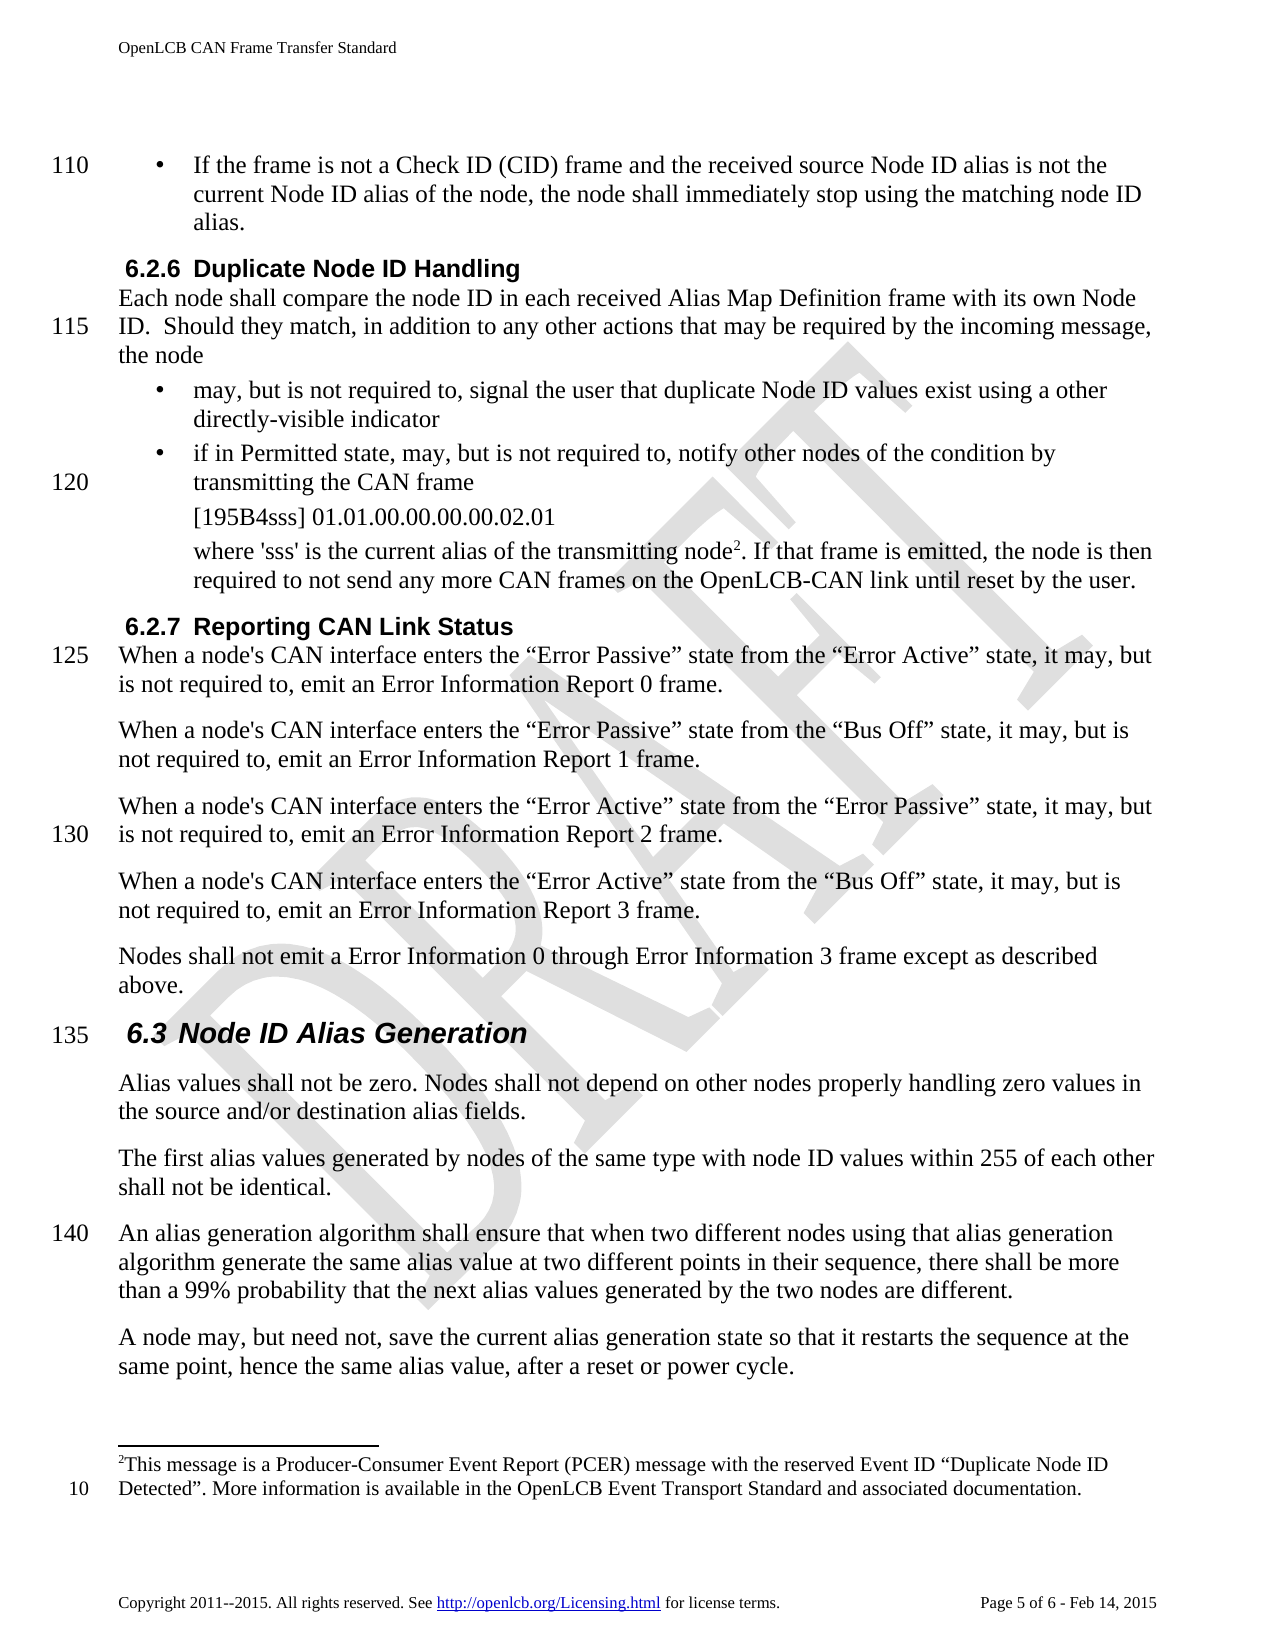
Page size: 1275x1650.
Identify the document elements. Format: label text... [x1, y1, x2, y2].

subtitle Reporting CAN Link Status [118, 612, 700, 640]
text When a node's CAN interface enters the “Error Active” state from the “Bus Off” state, it may, but is not required to, emit an Error Information Report 3 frame. [372, 866, 514, 923]
text Nodes shall not emit a Error Information 0 through Error Information 3 frame except as described above. [228, 977, 340, 999]
text When a node's CAN interface enters the “Error Active” state from the “Error Passive” state, it may, but is not required to, emit an Error Information Report 2 frame. [608, 791, 695, 848]
text Nodes shall not emit a Error Information 0 through Error Information 3 frame except as described above. [118, 941, 462, 999]
text Nodes shall not emit a Error Information 0 through Error Information 3 frame except as described above. [502, 972, 579, 999]
text Nodes shall not emit a Error Information 0 through Error Information 3 frame except as described above. [541, 941, 721, 999]
text When a node's CAN interface enters the “Error Passive” state from the “Bus Off” state, it may, but is not required to, emit an Error Information Report 1 frame. [621, 716, 833, 773]
text When a node's CAN interface enters the “Error Passive” state from the “Bus Off” state, it may, but is not required to, emit an Error Information Report 1 frame. [556, 716, 649, 773]
list if in Permitted state, may, but is not required to, notify other nodes of the condition by transmitting the CAN frame [842, 438, 1157, 496]
text When a node's CAN interface enters the “Error Active” state from the “Error Passive” state, it may, but is not required to, emit an Error Information Report 2 frame. [892, 791, 1157, 848]
text [906, 502, 1157, 531]
text When a node's CAN interface enters the “Error Passive” state from the “Error Active” state, it may, but is not required to, emit an Error Information Report 0 frame. [118, 640, 758, 698]
text A node may, but need not, save the current alias generation state so that it restarts the sequence at the same point, hence the same alias value, after a reset or power cycle. [118, 1322, 1157, 1379]
text When a node's CAN interface enters the “Error Active” state from the “Error Passive” state, it may, but is not required to, emit an Error Information Report 2 frame. [118, 791, 627, 848]
text When a node's CAN interface enters the “Error Passive” state from the “Bus Off” state, it may, but is not required to, emit an Error Information Report 1 frame. [118, 716, 576, 773]
text where 'sss' is the current alias of the transmitting node. If that frame is emitted, the node is then required to not send any more CAN frames on the OpenLCB-CAN link until reset by the user. [193, 536, 654, 594]
subtitle Node ID Alias Generation [416, 1016, 513, 1050]
subtitle Node ID Alias Generation [212, 1016, 403, 1050]
list if in Permitted state, may, but is not required to, notify other nodes of the condition by transmitting the CAN frame [757, 438, 857, 496]
text [739, 502, 892, 531]
text [195B4sss] 01.01.00.00.00.00.02.01 [193, 502, 686, 531]
text An alias generation algorithm shall ensure that when two different nodes using that alias generation algorithm generate the same alias value at two different points in their sequence, there shall be more than a 99% probability that the next alias values generated by the two nodes are different. [118, 1218, 429, 1304]
text When a node's CAN interface enters the “Error Passive” state from the “Error Active” state, it may, but is not required to, emit an Error Information Report 0 frame. [798, 640, 1033, 698]
text The first alias values generated by nodes of the same type with node ID values within 255 of each other shall not be identical. [118, 1143, 353, 1200]
text When a node's CAN interface enters the “Error Active” state from the “Bus Off” state, it may, but is not required to, emit an Error Information Report 3 frame. [517, 866, 679, 923]
text When a node's CAN interface enters the “Error Passive” state from the “Error Active” state, it may, but is not required to, emit an Error Information Report 0 frame. [1042, 640, 1157, 698]
subtitle Duplicate Node ID Handling [118, 254, 1157, 283]
subtitle [817, 612, 1001, 640]
text When a node's CAN interface enters the “Error Active” state from the “Bus Off” state, it may, but is not required to, emit an Error Information Report 3 frame. [118, 866, 386, 923]
text When a node's CAN interface enters the “Error Active” state from the “Bus Off” state, it may, but is not required to, emit an Error Information Report 3 frame. [817, 866, 1157, 923]
subtitle Node ID Alias Generation [522, 1016, 680, 1050]
text where 'sss' is the current alias of the transmitting node. If that frame is emitted, the node is then required to not send any more CAN frames on the OpenLCB-CAN link until reset by the user. [665, 536, 955, 594]
text When a node's CAN interface enters the “Error Active” state from the “Error Passive” state, it may, but is not required to, emit an Error Information Report 2 frame. [731, 791, 882, 848]
subtitle Node ID Alias Generation [118, 1016, 203, 1050]
subtitle [715, 612, 818, 640]
text When a node's CAN interface enters the “Error Passive” state from the “Bus Off” state, it may, but is not required to, emit an Error Information Report 1 frame. [819, 716, 1157, 773]
list may, but is not required to, signal the user that duplicate Node ID values exist using a other directly-visible indicator [156, 375, 813, 432]
text where 'sss' is the current alias of the transmitting node. If that frame is emitted, the node is then required to not send any more CAN frames on the OpenLCB-CAN link until reset by the user. [940, 536, 1157, 594]
subtitle [1016, 612, 1157, 640]
list If the frame is not a Check ID (CID) frame and the received source Node ID alias is not the current Node ID alias of the node, the node shall immediately stop using the matching node ID alias. [156, 150, 1157, 236]
text Each node shall compare the node ID in each received Alias Map Definition frame with its own Node ID. Should they match, in addition to any other actions that may be required by the incoming message, the node [118, 283, 1157, 369]
text An alias generation algorithm shall ensure that when two different nodes using that alias generation algorithm generate the same alias value at two different points in their sequence, there shall be more than a 99% probability that the next alias values generated by the two nodes are different. [436, 1218, 1157, 1304]
text Alias values shall not be zero. Nodes shall not depend on other nodes properly handling zero values in the source and/or destination alias fields. [118, 1068, 278, 1125]
text Alias values shall not be zero. Nodes shall not depend on other nodes properly handling zero values in the source and/or destination alias fields. [264, 1068, 468, 1125]
text This message is a Producer-Consumer Event Report (PCER) message with the reserved Event ID “Duplicate Node ID Detected”. More information is available in the OpenLCB Event Transport Standard and associated documentation. [118, 1452, 1157, 1500]
list may, but is not required to, signal the user that duplicate Node ID values exist using a other directly-visible indicator [815, 375, 1157, 432]
text Alias values shall not be zero. Nodes shall not depend on other nodes properly handling zero values in the source and/or destination alias fields. [465, 1068, 584, 1125]
list if in Permitted state, may, but is not required to, notify other nodes of the condition by transmitting the CAN frame [156, 438, 754, 496]
text The first alias values generated by nodes of the same type with node ID values within 255 of each other shall not be identical. [339, 1143, 494, 1200]
text [697, 509, 749, 531]
subtitle Node ID Alias Generation [690, 1016, 1157, 1050]
text Alias values shall not be zero. Nodes shall not depend on other nodes properly handling zero values in the source and/or destination alias fields. [574, 1068, 1157, 1125]
text Nodes shall not emit a Error Information 0 through Error Information 3 frame except as described above. [713, 941, 1157, 999]
text The first alias values generated by nodes of the same type with node ID values within 255 of each other shall not be identical. [513, 1143, 1157, 1200]
text Nodes shall not emit a Error Information 0 through Error Information 3 frame except as described above. [447, 941, 513, 977]
text When a node's CAN interface enters the “Error Active” state from the “Bus Off” state, it may, but is not required to, emit an Error Information Report 3 frame. [670, 866, 816, 923]
